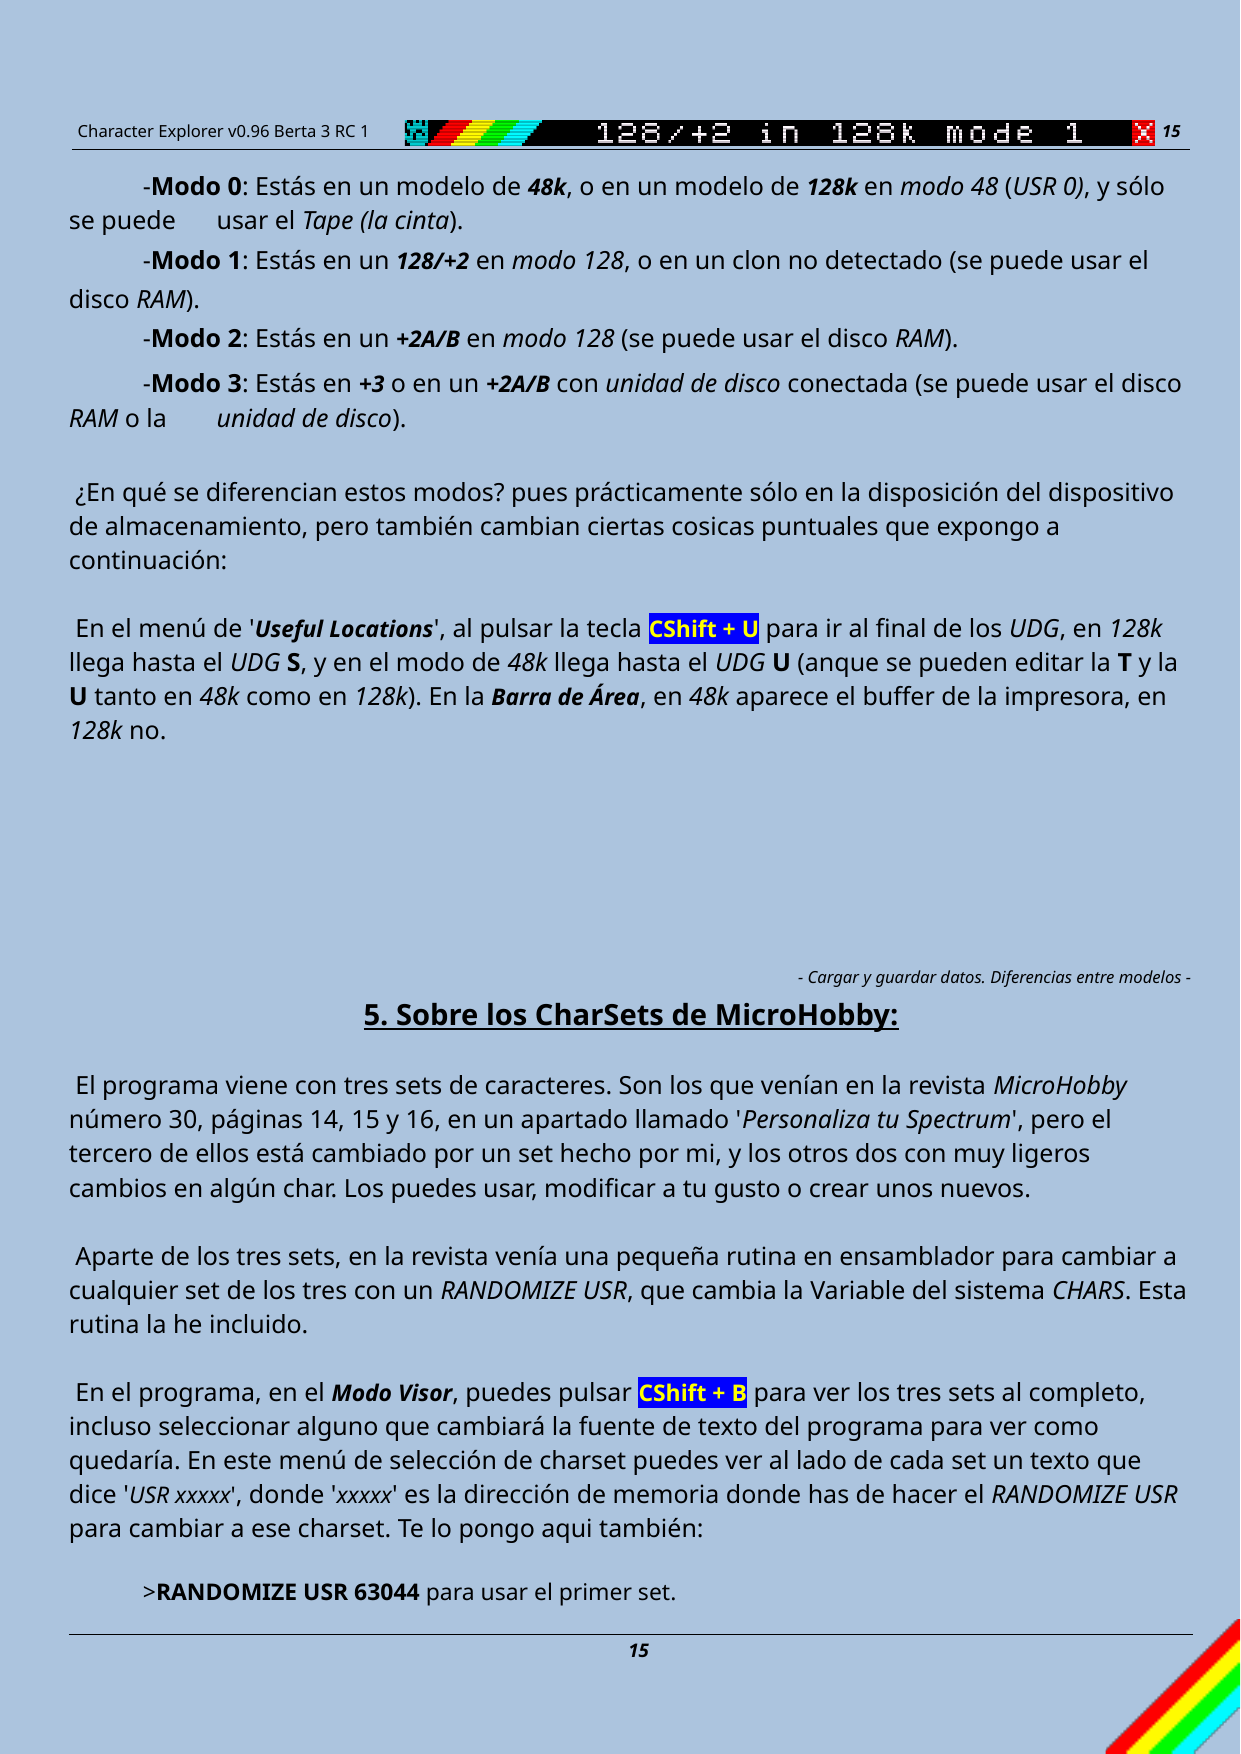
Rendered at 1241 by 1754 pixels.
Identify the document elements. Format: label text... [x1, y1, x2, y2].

text En el menú de 'Useful Locations', al pulsar la tecla CShift + U para ir al final de los UDG, en 128k llega hasta el UDG S, y en el modo de 48k llega hasta el UDG U (anque se pueden editar la T y la U tanto en 48k como en 128k). En la Barra de Área, en 48k aparece el buffer de la impresora, en 128k no. [69, 611, 1193, 747]
text En el programa, en el Modo Visor, puedes pulsar CShift + B para ver los tres sets al completo, incluso seleccionar alguno que cambiará la fuente de texto del programa para ver como quedaría. En este menú de selección de charset puedes ver al lado de cada set un texto que dice 'USR xxxxx', donde 'xxxxx' es la dirección de memoria donde has de hacer el RANDOMIZE USR para cambiar a ese charset. Te lo pongo aqui también: [69, 1374, 1193, 1545]
picture [404, 120, 1155, 146]
text Aparte de los tres sets, en la revista venía una pequeña rutina en ensamblador para cambiar a cualquier set de los tres con un RANDOMIZE USR, que cambia la Variable del sistema CHARS. Esta rutina la he incluido. [69, 1238, 1193, 1341]
text -Modo 2: Estás en un +2A/B en modo 128 (se puede usar el disco RAM). [69, 321, 1193, 355]
text >RANDOMIZE USR 63044 para usar el primer set. [69, 1573, 1193, 1607]
text -Modo 3: Estás en +3 o en un +2A/B con unidad de disco conectada (se puede usar el disco RAM o la unidad de disco). [69, 366, 1193, 434]
text - Cargar y guardar datos. Diferencias entre modelos - [69, 966, 1193, 988]
text -Modo 0: Estás en un modelo de 48k, o en un modelo de 128k en modo 48 (USR 0), y sólo se puede usar el Tape (la cinta). [69, 169, 1193, 237]
text ¿En qué se diferencian estos modos? pues prácticamente sólo en la disposición del dispositivo de almacenamiento, pero también cambian ciertas cosicas puntuales que expongo a continuación: [69, 474, 1193, 576]
text 5. Sobre los CharSets de MicroHobby: [69, 994, 1193, 1034]
text -Modo 1: Estás en un 128/+2 en modo 128, o en un clon no detectado (se puede usar el disco RAM). [69, 243, 1193, 316]
picture [1105, 1619, 1241, 1754]
text El programa viene con tres sets de caracteres. Son los que venían en la revista MicroHobby número 30, páginas 14, 15 y 16, en un apartado llamado 'Personaliza tu Spectrum', pero el tercero de ellos está cambiado por un set hecho por mi, y los otros dos con muy ligeros cambios en algún char. Los puedes usar, modificar a tu gusto o crear unos nuevos. [69, 1068, 1193, 1204]
